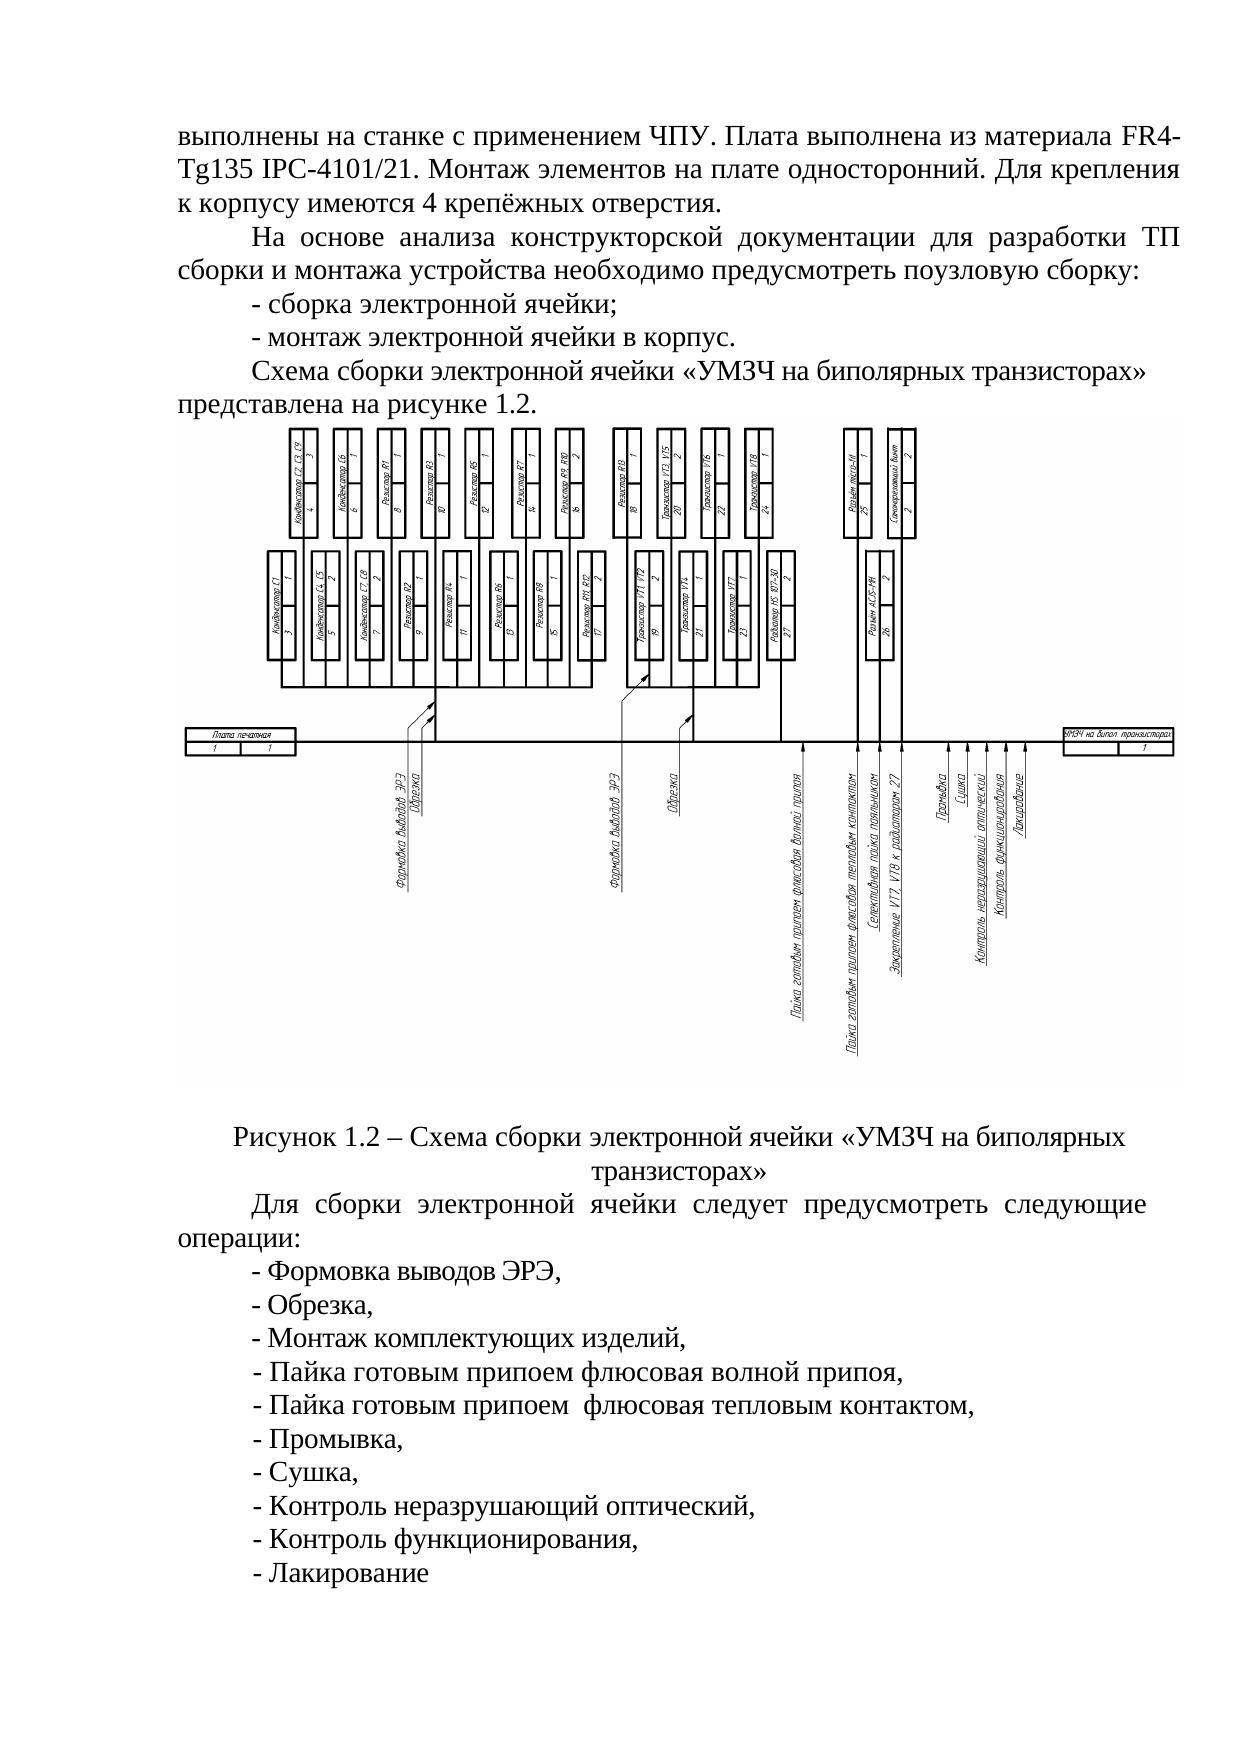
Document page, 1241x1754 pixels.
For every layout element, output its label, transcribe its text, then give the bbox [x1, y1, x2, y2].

text - Лакирование [177, 1555, 1181, 1589]
text Для сборки электронной ячейки следует предусмотреть следующие операции: [177, 1186, 1181, 1253]
text выполнены на станке с применением ЧПУ. Плата выполнена из материала FR4-Tg135 IPC-4101/21. Монтаж элементов на плате односторонний. Для крепления к корпусу имеются 4 крепёжных отверстия. [177, 118, 1181, 219]
text - Контроль неразрушающий оптический, [177, 1488, 1181, 1522]
list - Пайка готовым припоем флюсовая волной припоя, [177, 1354, 1181, 1387]
list - Сушка, [177, 1454, 1181, 1488]
text Схема сборки электронной ячейки «УМЗЧ на биполярных транзисторах» представлена на рисунке 1.2. [177, 353, 1181, 420]
text На основе анализа конструкторской документации для разработки ТП сборки и монтажа устройства необходимо предусмотреть поузловую сборку: [177, 219, 1181, 286]
text - сборка электронной ячейки; [177, 286, 1181, 319]
list - Промывка, [177, 1421, 1181, 1454]
text - Пайка готовым припоем флюсовая тепловым контактом, [177, 1387, 1181, 1421]
text Рисунок 1.2 – Схема сборки электронной ячейки «УМЗЧ на биполярных транзисторах» [177, 1119, 1181, 1186]
text - монтаж электронной ячейки в корпус. [177, 319, 1181, 353]
text - Обрезка, [177, 1287, 1181, 1320]
text - Формовка выводов ЭРЭ, [177, 1253, 1181, 1287]
list - Контроль функционирования, [177, 1522, 1181, 1555]
text - Монтаж комплектующих изделий, [177, 1320, 1181, 1354]
picture [175, 420, 1184, 1086]
